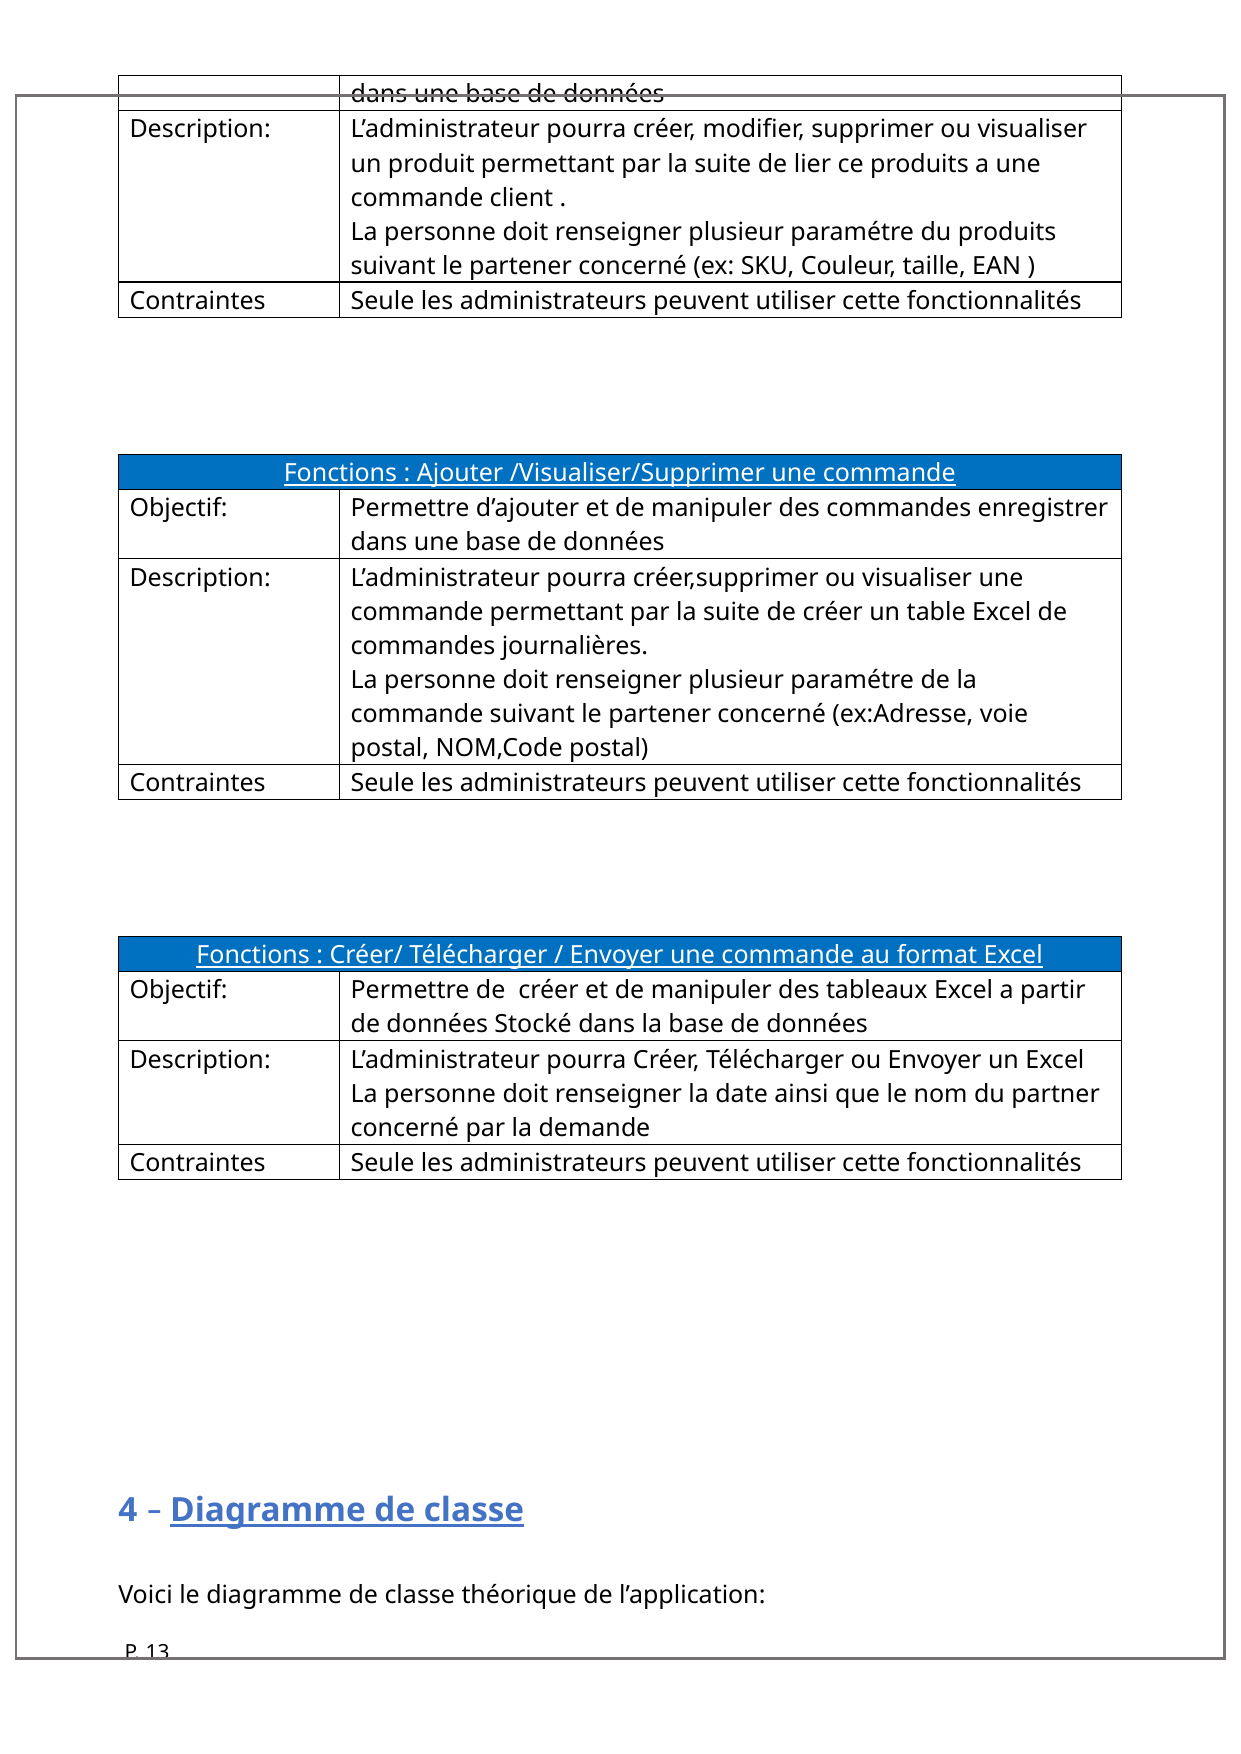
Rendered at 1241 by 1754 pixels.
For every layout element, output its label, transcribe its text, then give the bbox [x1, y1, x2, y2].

text 4 – Diagramme de classe [118, 1486, 1122, 1532]
table_header Fonctions : Ajouter /Visualiser/Supprimer une commande [119, 455, 1121, 489]
table_cell Contraintes [119, 283, 339, 317]
table_cell Permettre de créer et de manipuler des tableaux Excel a partir de données Stocké dans la base de données [340, 972, 1121, 1040]
table_cell Permettre d’ajouter et de manipuler des produits enregistrer dans une base de données [340, 97, 1121, 110]
table_cell Seule les administrateurs peuvent utiliser cette fonctionnalités [340, 283, 1121, 317]
table_cell Objectif: [119, 972, 339, 1040]
table_cell L’administrateur pourra Créer, Télécharger ou Envoyer un Excel La personne doit renseigner la date ainsi que le nom du partner concerné par la demande [340, 1041, 1121, 1143]
table_cell Description: [119, 1041, 339, 1143]
table_cell [119, 76, 339, 94]
table_cell Permettre d’ajouter et de manipuler des produits enregistrer dans une base de données [340, 76, 1121, 94]
table_cell Objectif: [119, 490, 339, 558]
table_cell L’administrateur pourra créer,supprimer ou visualiser une commande permettant par la suite de créer un table Excel de commandes journalières. La personne doit renseigner plusieur paramétre de la commande suivant le partener concerné (ex:Adresse, voie postal, NOM,Code postal) [340, 559, 1121, 763]
table_cell Contraintes [119, 1145, 339, 1178]
table_header Fonctions : Créer/ Télécharger / Envoyer une commande au format Excel [119, 937, 1121, 971]
table_cell Permettre d’ajouter et de manipuler des commandes enregistrer dans une base de données [340, 490, 1121, 558]
table_cell [119, 97, 339, 110]
table_cell Seule les administrateurs peuvent utiliser cette fonctionnalités [340, 765, 1121, 799]
table_cell Seule les administrateurs peuvent utiliser cette fonctionnalités [340, 1145, 1121, 1178]
text Voici le diagramme de classe théorique de l’application: [118, 1577, 1122, 1611]
table_cell L’administrateur pourra créer, modifier, supprimer ou visualiser un produit permettant par la suite de lier ce produits a une commande client . La personne doit renseigner plusieur paramétre du produits suivant le partener concerné (ex: SKU, Couleur, taille, EAN ) [340, 111, 1121, 281]
table_cell Description: [119, 111, 339, 281]
table_cell Description: [119, 559, 339, 763]
table_cell Contraintes [119, 765, 339, 799]
